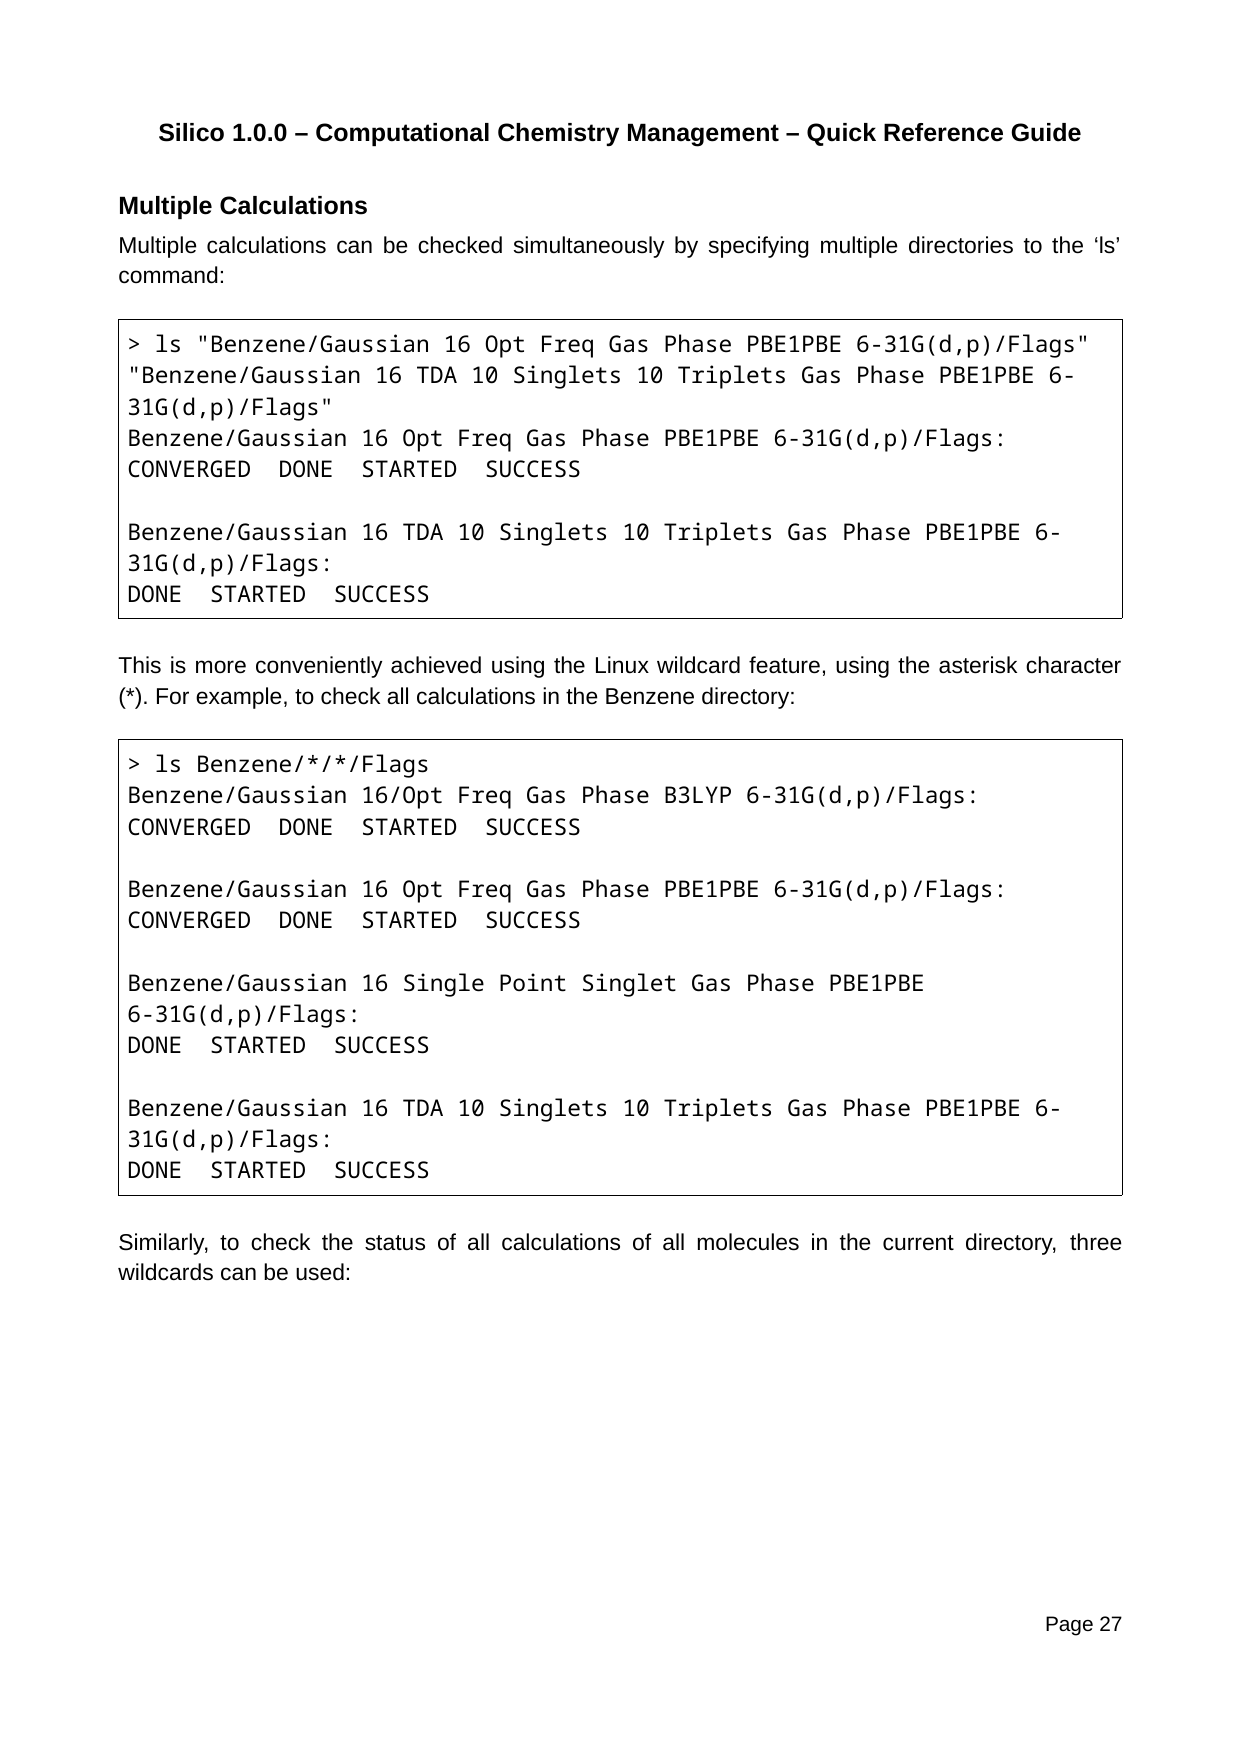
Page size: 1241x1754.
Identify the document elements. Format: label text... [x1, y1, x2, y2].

text Benzene/Gaussian 16 Opt Freq Gas Phase PBE1PBE 6-31G(d,p)/Flags: [127, 422, 1113, 453]
text Similarly, to check the status of all calculations of all molecules in the current directory, three wildcards can be used: [118, 1196, 1122, 1285]
subtitle Multiple Calculations [118, 191, 1122, 220]
text CONVERGED DONE STARTED SUCCESS [127, 453, 1113, 484]
text [118, 727, 1122, 739]
text DONE STARTED SUCCESS [127, 578, 1113, 609]
text DONE STARTED SUCCESS [127, 1154, 1113, 1186]
text > ls "Benzene/Gaussian 16 Opt Freq Gas Phase PBE1PBE 6-31G(d,p)/Flags" "Benzene/Gaussian 16 TDA 10 Singlets 10 Triplets Gas Phase PBE1PBE 6-31G(d,p)/Flags" [127, 328, 1113, 422]
text CONVERGED DONE STARTED SUCCESS [127, 811, 1113, 842]
text Benzene/Gaussian 16/Opt Freq Gas Phase B3LYP 6-31G(d,p)/Flags: [127, 779, 1113, 811]
text Benzene/Gaussian 16 TDA 10 Singlets 10 Triplets Gas Phase PBE1PBE 6-31G(d,p)/Flags: [127, 516, 1113, 578]
text DONE STARTED SUCCESS [127, 1029, 1113, 1061]
text Benzene/Gaussian 16 TDA 10 Singlets 10 Triplets Gas Phase PBE1PBE 6-31G(d,p)/Flags: [127, 1092, 1113, 1154]
text This is more conveniently achieved using the Linux wildcard feature, using the asterisk character (*). For example, to check all calculations in the Benzene directory: [118, 619, 1122, 709]
text [119, 740, 1122, 1195]
text Benzene/Gaussian 16 Single Point Singlet Gas Phase PBE1PBE 6-31G(d,p)/Flags: [127, 967, 1113, 1029]
text [118, 307, 1122, 319]
text Benzene/Gaussian 16 Opt Freq Gas Phase PBE1PBE 6-31G(d,p)/Flags: [127, 873, 1113, 904]
text [119, 320, 1122, 618]
text > ls Benzene/*/*/Flags [127, 748, 1113, 779]
text Multiple calculations can be checked simultaneously by specifying multiple directories to the ‘ls’ command: [118, 232, 1122, 289]
text CONVERGED DONE STARTED SUCCESS [127, 904, 1113, 936]
